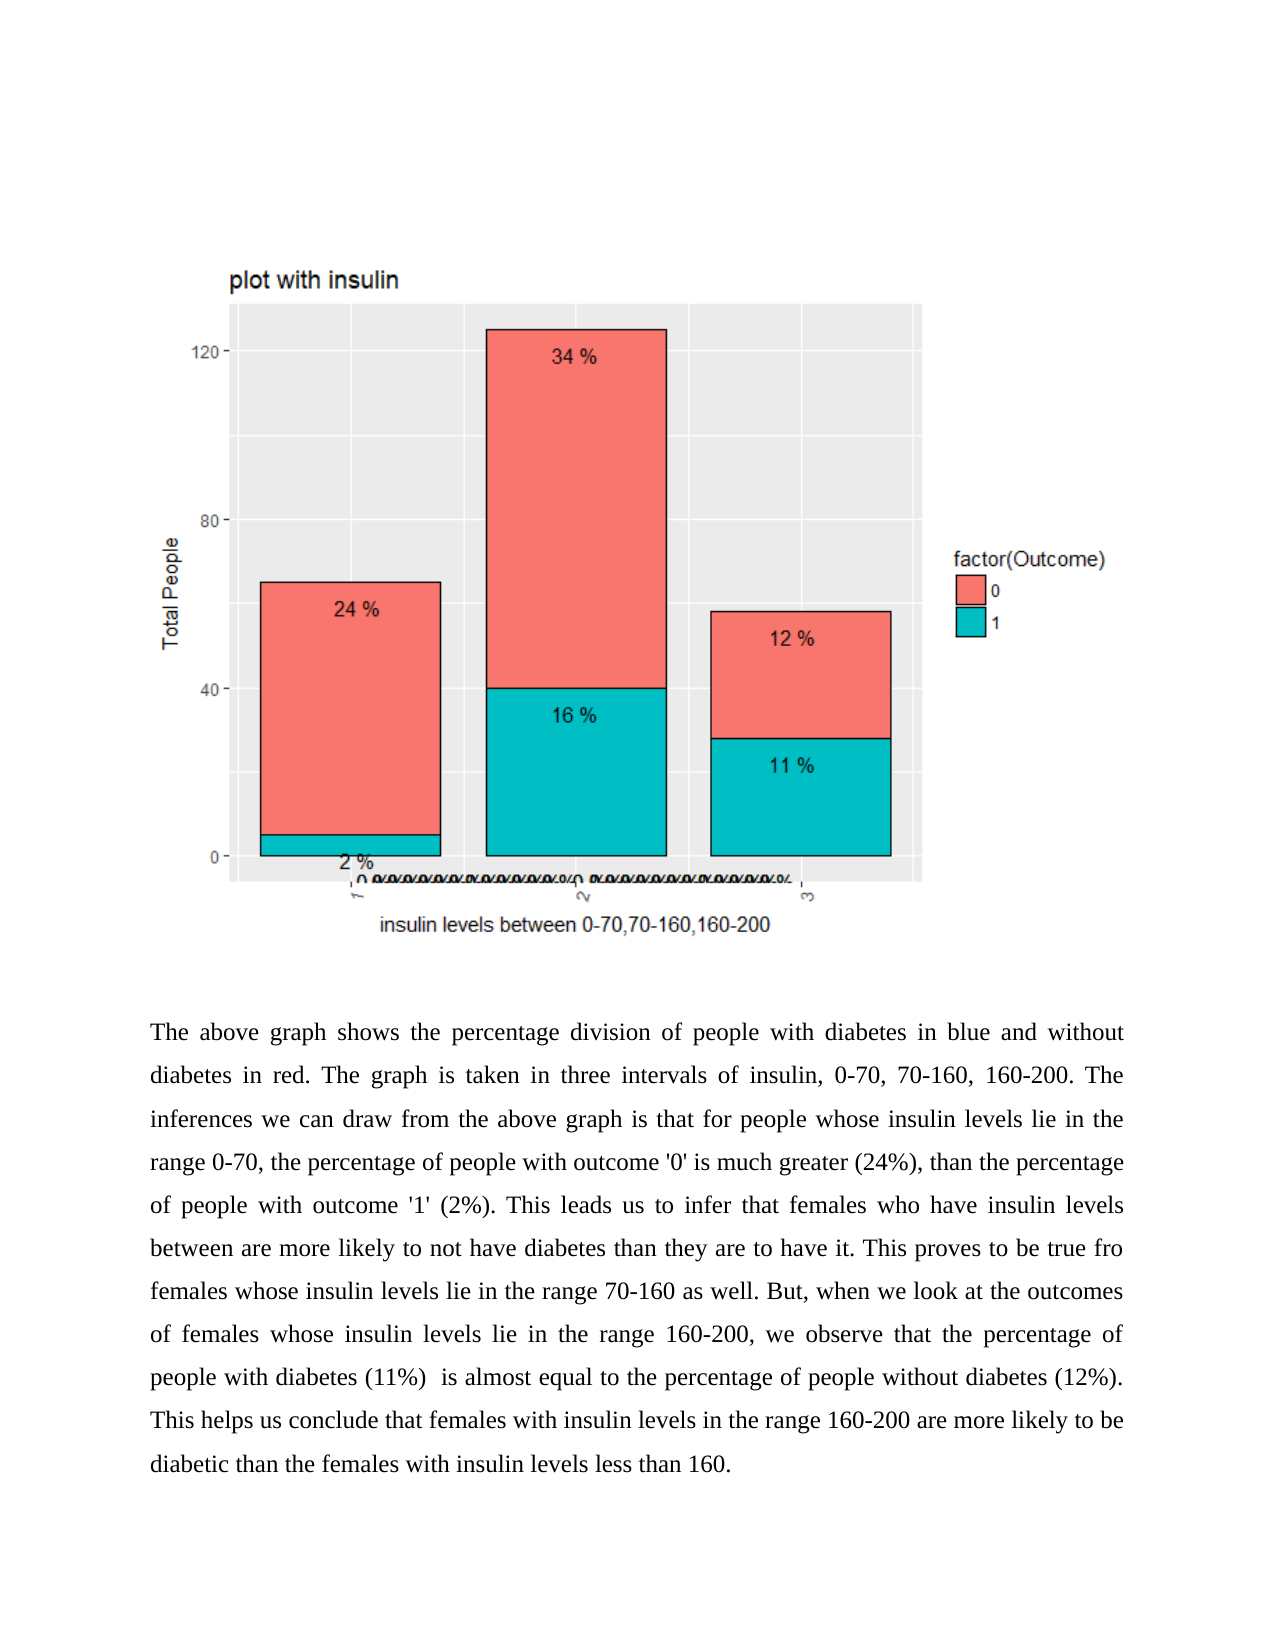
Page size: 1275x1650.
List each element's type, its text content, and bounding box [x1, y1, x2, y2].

text The above graph shows the percentage division of people with diabetes in blue and without diabetes in red. The graph is taken in three intervals of insulin, 0-70, 70-160, 160-200. The inferences we can draw from the above graph is that for people whose insulin levels lie in the range 0-70, the percentage of people with outcome '0' is much greater (24%), than the percentage of people with outcome '1' (2%). This leads us to infer that females who have insulin levels between are more likely to not have diabetes than they are to have it. This proves to be true fro females whose insulin levels lie in the range 70-160 as well. But, when we look at the outcomes of females whose insulin levels lie in the range 160-200, we observe that the percentage of people with diabetes (11%) is almost equal to the percentage of people without diabetes (12%). This helps us conclude that females with insulin levels in the range 160-200 are more likely to be diabetic than the females with insulin levels less than 160. [150, 1017, 1125, 1477]
picture [150, 258, 1125, 946]
